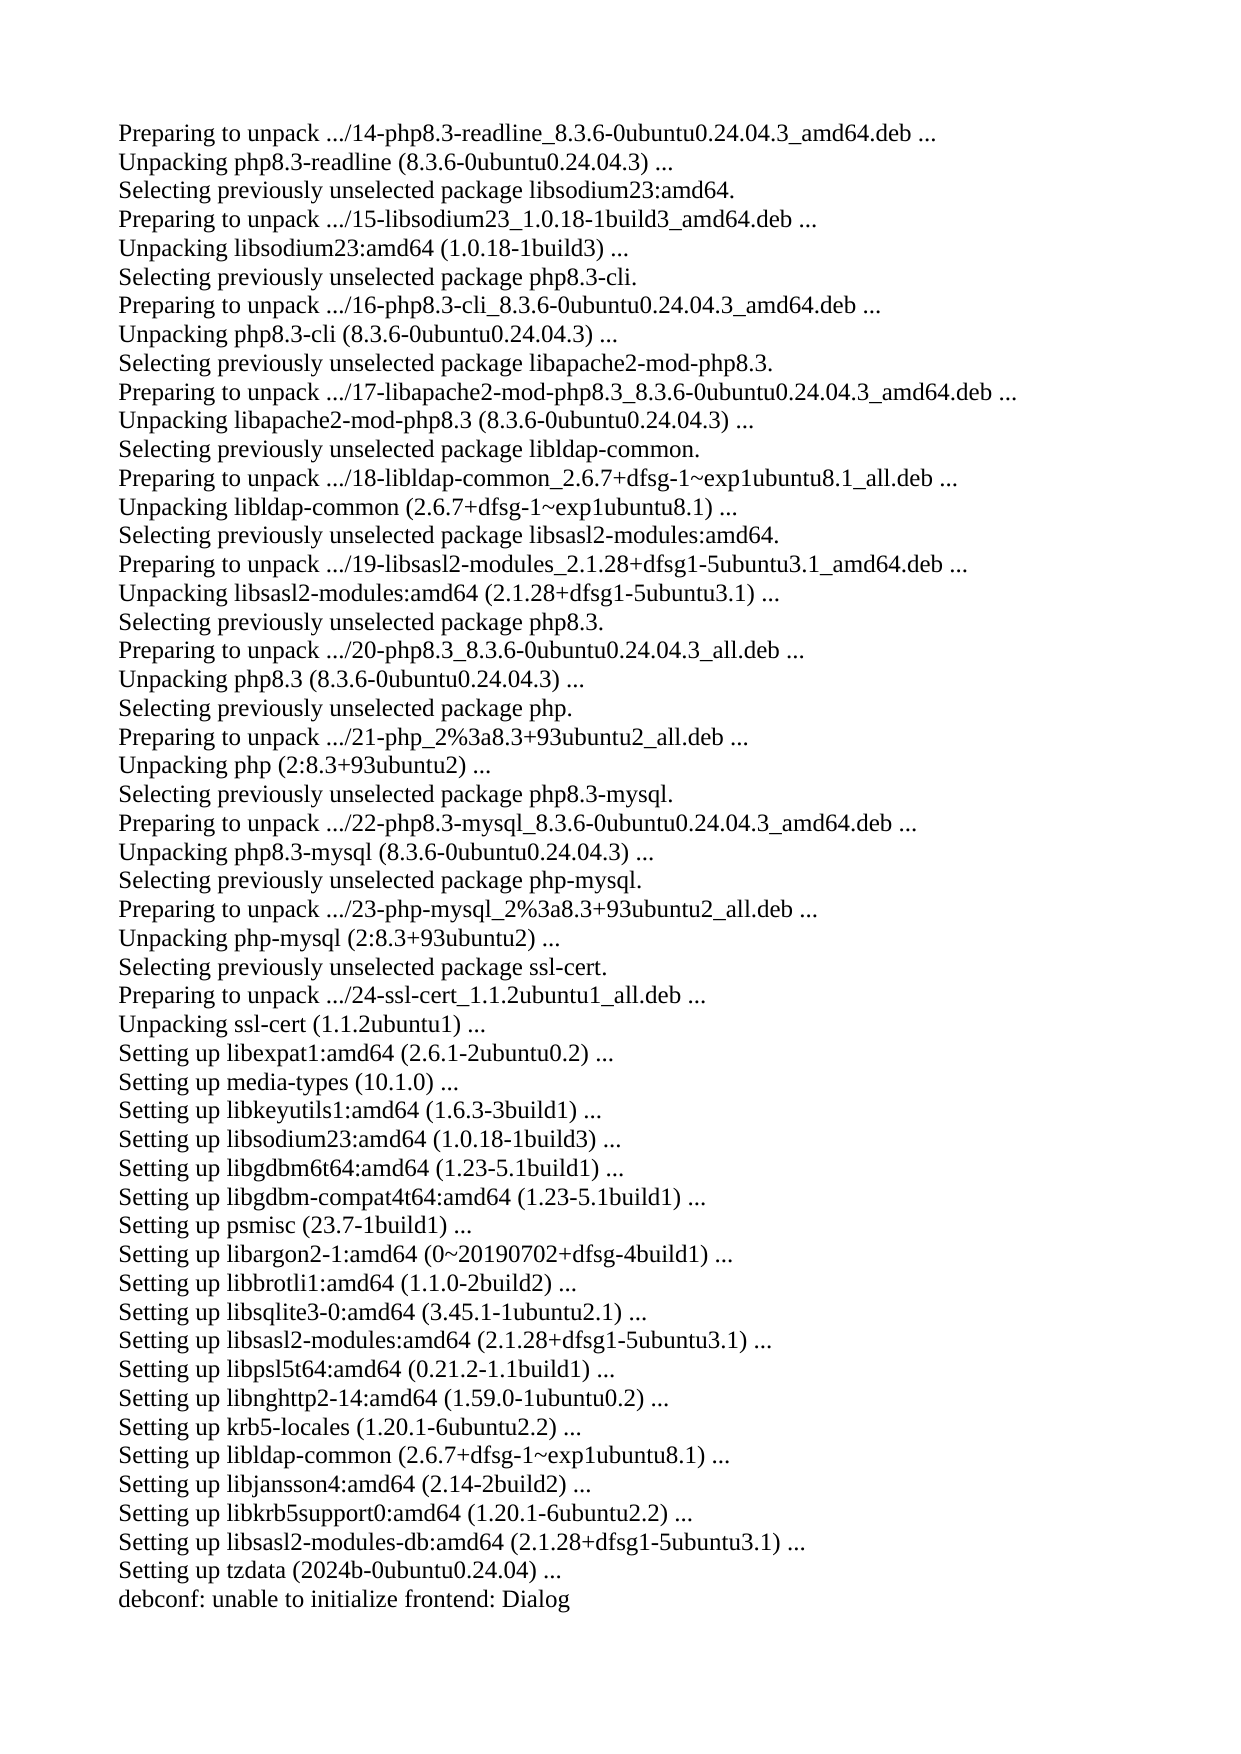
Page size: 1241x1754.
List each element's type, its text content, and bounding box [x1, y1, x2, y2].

text Unpacking libapache2-mod-php8.3 (8.3.6-0ubuntu0.24.04.3) ... [118, 406, 1122, 434]
text Selecting previously unselected package php. [118, 693, 1122, 722]
text Unpacking libsasl2-modules:amd64 (2.1.28+dfsg1-5ubuntu3.1) ... [118, 578, 1122, 607]
text Unpacking ssl-cert (1.1.2ubuntu1) ... [118, 1009, 1122, 1038]
text Setting up libpsl5t64:amd64 (0.21.2-1.1build1) ... [118, 1354, 1122, 1383]
text Preparing to unpack .../16-php8.3-cli_8.3.6-0ubuntu0.24.04.3_amd64.deb ... [118, 291, 1122, 319]
text Selecting previously unselected package libapache2-mod-php8.3. [118, 348, 1122, 377]
text Setting up libexpat1:amd64 (2.6.1-2ubuntu0.2) ... [118, 1038, 1122, 1067]
text Setting up libgdbm6t64:amd64 (1.23-5.1build1) ... [118, 1153, 1122, 1182]
text Unpacking php8.3-cli (8.3.6-0ubuntu0.24.04.3) ... [118, 319, 1122, 348]
text Setting up libnghttp2-14:amd64 (1.59.0-1ubuntu0.2) ... [118, 1383, 1122, 1412]
text Unpacking libldap-common (2.6.7+dfsg-1~exp1ubuntu8.1) ... [118, 492, 1122, 521]
text Setting up tzdata (2024b-0ubuntu0.24.04) ... [118, 1556, 1122, 1584]
text Selecting previously unselected package libsodium23:amd64. [118, 176, 1122, 204]
text Selecting previously unselected package php8.3-cli. [118, 262, 1122, 291]
text debconf: unable to initialize frontend: Dialog [118, 1584, 1122, 1613]
text Setting up libbrotli1:amd64 (1.1.0-2build2) ... [118, 1268, 1122, 1297]
text Selecting previously unselected package php-mysql. [118, 866, 1122, 894]
text Selecting previously unselected package libsasl2-modules:amd64. [118, 521, 1122, 549]
text Setting up libsasl2-modules:amd64 (2.1.28+dfsg1-5ubuntu3.1) ... [118, 1326, 1122, 1354]
text Setting up libsqlite3-0:amd64 (3.45.1-1ubuntu2.1) ... [118, 1297, 1122, 1326]
text Unpacking php (2:8.3+93ubuntu2) ... [118, 751, 1122, 779]
text Preparing to unpack .../24-ssl-cert_1.1.2ubuntu1_all.deb ... [118, 981, 1122, 1009]
text Preparing to unpack .../18-libldap-common_2.6.7+dfsg-1~exp1ubuntu8.1_all.deb ... [118, 463, 1122, 492]
text Preparing to unpack .../17-libapache2-mod-php8.3_8.3.6-0ubuntu0.24.04.3_amd64.deb ... [118, 377, 1122, 406]
text Setting up psmisc (23.7-1build1) ... [118, 1211, 1122, 1239]
text Preparing to unpack .../20-php8.3_8.3.6-0ubuntu0.24.04.3_all.deb ... [118, 636, 1122, 664]
text Setting up media-types (10.1.0) ... [118, 1067, 1122, 1096]
text Setting up krb5-locales (1.20.1-6ubuntu2.2) ... [118, 1412, 1122, 1441]
text Selecting previously unselected package php8.3. [118, 607, 1122, 636]
text Unpacking php8.3 (8.3.6-0ubuntu0.24.04.3) ... [118, 664, 1122, 693]
text Unpacking php-mysql (2:8.3+93ubuntu2) ... [118, 923, 1122, 952]
text Selecting previously unselected package libldap-common. [118, 434, 1122, 463]
text Setting up libkeyutils1:amd64 (1.6.3-3build1) ... [118, 1096, 1122, 1124]
text Setting up libsasl2-modules-db:amd64 (2.1.28+dfsg1-5ubuntu3.1) ... [118, 1527, 1122, 1556]
text Selecting previously unselected package ssl-cert. [118, 952, 1122, 981]
text Selecting previously unselected package php8.3-mysql. [118, 779, 1122, 808]
text Setting up libldap-common (2.6.7+dfsg-1~exp1ubuntu8.1) ... [118, 1441, 1122, 1469]
text Unpacking php8.3-readline (8.3.6-0ubuntu0.24.04.3) ... [118, 147, 1122, 176]
text Preparing to unpack .../21-php_2%3a8.3+93ubuntu2_all.deb ... [118, 722, 1122, 751]
text Setting up libkrb5support0:amd64 (1.20.1-6ubuntu2.2) ... [118, 1498, 1122, 1527]
text Unpacking libsodium23:amd64 (1.0.18-1build3) ... [118, 233, 1122, 262]
text Preparing to unpack .../19-libsasl2-modules_2.1.28+dfsg1-5ubuntu3.1_amd64.deb ... [118, 549, 1122, 578]
text Unpacking php8.3-mysql (8.3.6-0ubuntu0.24.04.3) ... [118, 837, 1122, 866]
text Preparing to unpack .../15-libsodium23_1.0.18-1build3_amd64.deb ... [118, 204, 1122, 233]
text Preparing to unpack .../23-php-mysql_2%3a8.3+93ubuntu2_all.deb ... [118, 894, 1122, 923]
text Preparing to unpack .../14-php8.3-readline_8.3.6-0ubuntu0.24.04.3_amd64.deb ... [118, 118, 1122, 147]
text Setting up libjansson4:amd64 (2.14-2build2) ... [118, 1469, 1122, 1498]
text Setting up libargon2-1:amd64 (0~20190702+dfsg-4build1) ... [118, 1239, 1122, 1268]
text Preparing to unpack .../22-php8.3-mysql_8.3.6-0ubuntu0.24.04.3_amd64.deb ... [118, 808, 1122, 837]
text Setting up libgdbm-compat4t64:amd64 (1.23-5.1build1) ... [118, 1182, 1122, 1211]
text Setting up libsodium23:amd64 (1.0.18-1build3) ... [118, 1124, 1122, 1153]
